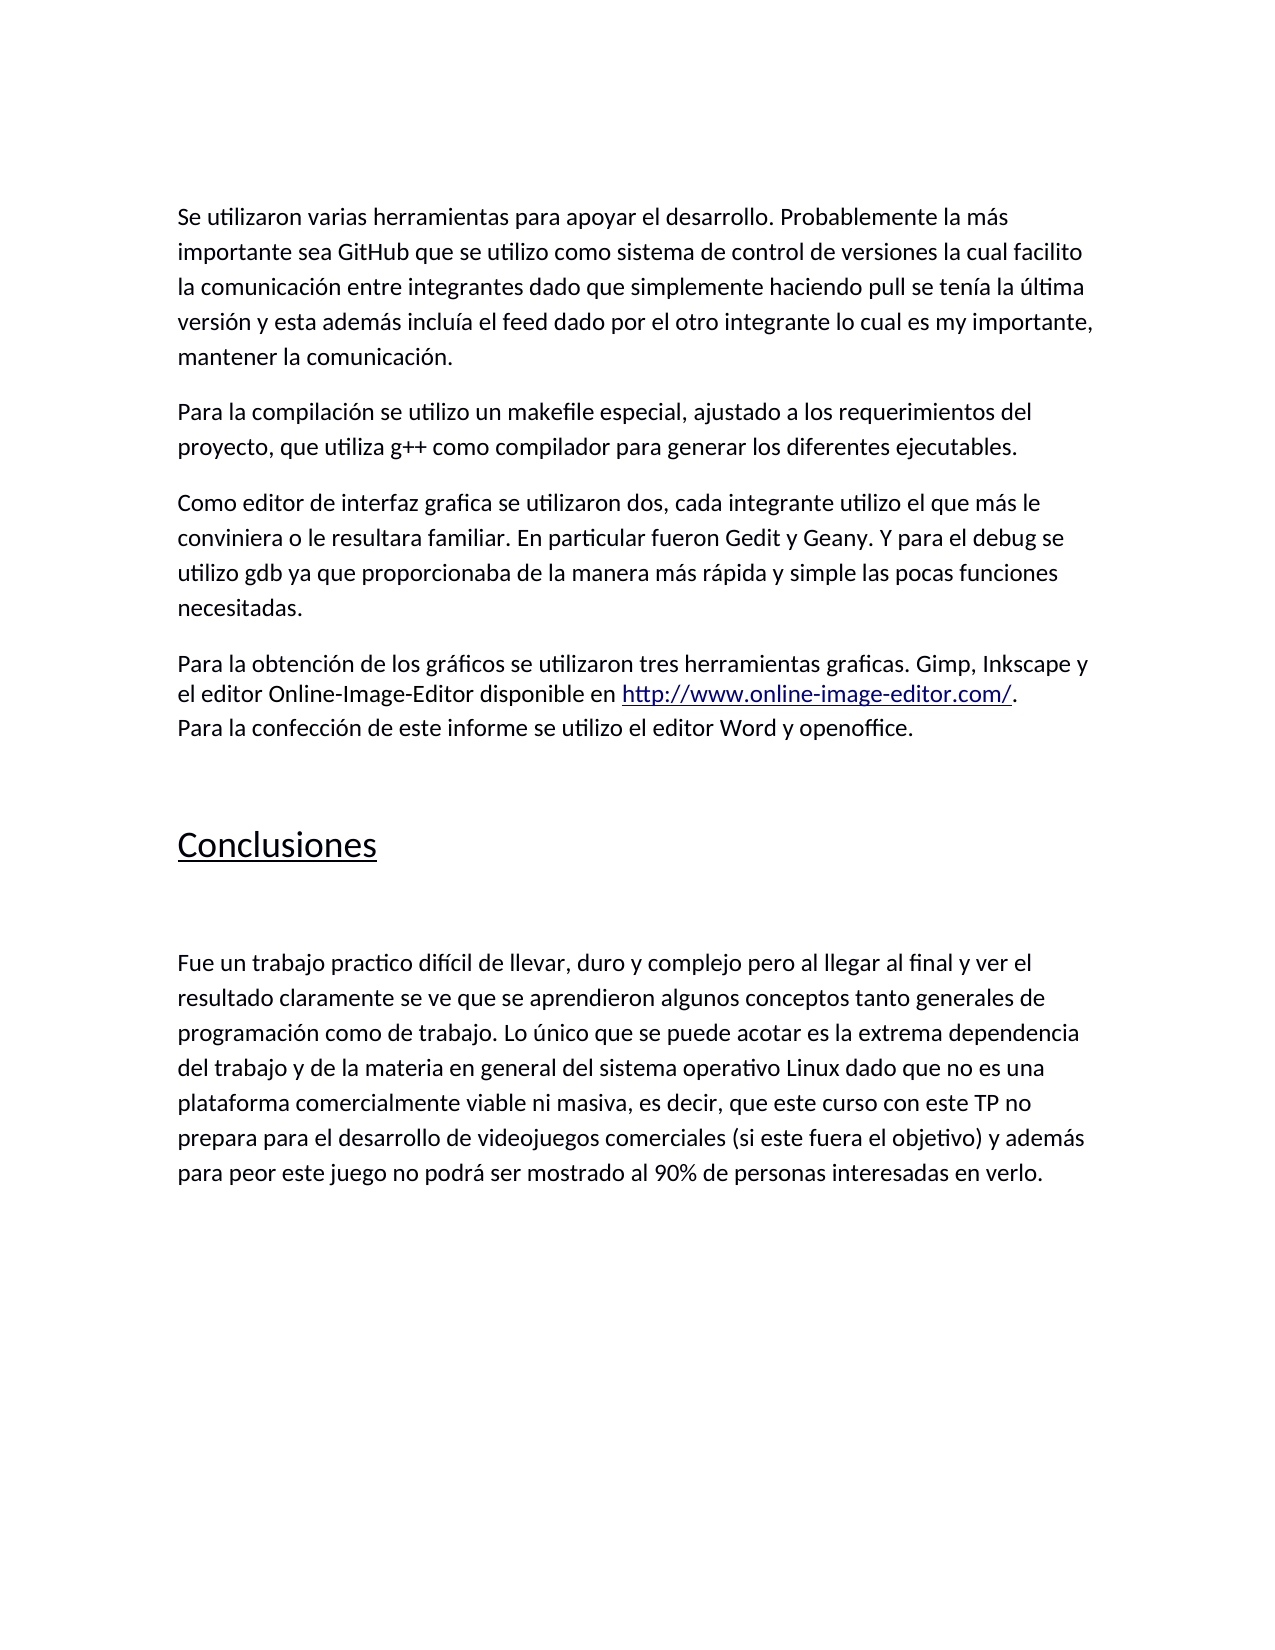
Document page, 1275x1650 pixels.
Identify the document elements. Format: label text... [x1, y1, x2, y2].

text Se utilizaron varias herramientas para apoyar el desarrollo. Probablemente la más importante sea GitHub que se utilizo como sistema de control de versiones la cual facilito la comunicación entre integrantes dado que simplemente haciendo pull se tenía la última versión y esta además incluía el feed dado por el otro integrante lo cual es my importante, mantener la comunicación. [177, 201, 1098, 371]
text Como editor de interfaz grafica se utilizaron dos, cada integrante utilizo el que más le conviniera o le resultara familiar. En particular fueron Gedit y Geany. Y para el debug se utilizo gdb ya que proporcionaba de la manera más rápida y simple las pocas funciones necesitadas. [177, 487, 1098, 623]
text Conclusiones [177, 821, 1098, 867]
text Para la confección de este informe se utilizo el editor Word y openoffice. [177, 712, 1098, 743]
subtitle Para la obtención de los gráficos se utilizaron tres herramientas graficas. Gimp, Inkscape y el editor Online-Image-Editor disponible en http://www.online-image-editor.com/. [177, 648, 1098, 709]
text Fue un trabajo practico difícil de llevar, duro y complejo pero al llegar al final y ver el resultado claramente se ve que se aprendieron algunos conceptos tanto generales de programación como de trabajo. Lo único que se puede acotar es la extrema dependencia del trabajo y de la materia en general del sistema operativo Linux dado que no es una plataforma comercialmente viable ni masiva, es decir, que este curso con este TP no prepara para el desarrollo de videojuegos comerciales (si este fuera el objetivo) y además para peor este juego no podrá ser mostrado al 90% de personas interesadas en verlo. [177, 947, 1098, 1188]
text Para la compilación se utilizo un makefile especial, ajustado a los requerimientos del proyecto, que utiliza g++ como compilador para generar los diferentes ejecutables. [177, 396, 1098, 462]
